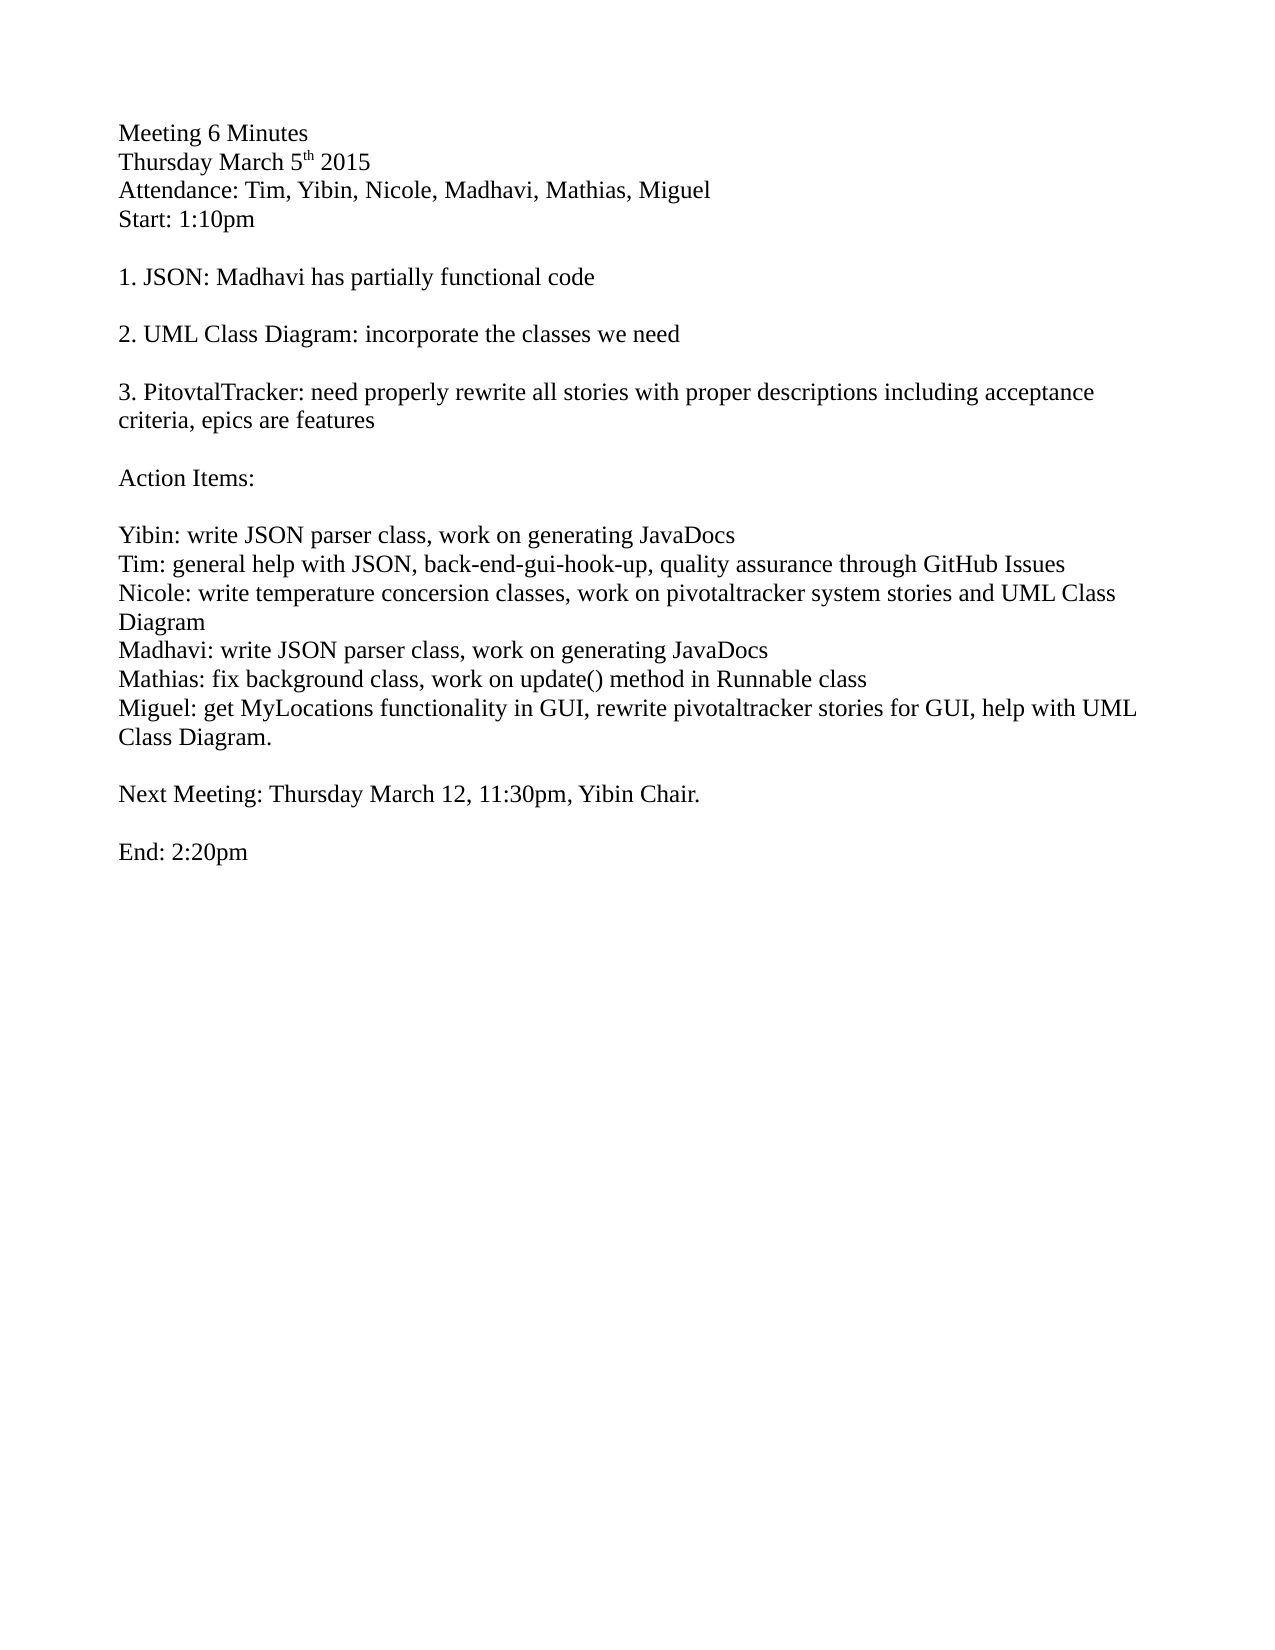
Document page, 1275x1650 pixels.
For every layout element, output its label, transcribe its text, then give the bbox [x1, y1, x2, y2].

text Meeting 6 Minutes [118, 118, 1157, 147]
text Mathias: fix background class, work on update() method in Runnable class [118, 664, 1157, 693]
text End: 2:20pm [118, 837, 1157, 866]
text Action Items: [118, 463, 1157, 492]
text Miguel: get MyLocations functionality in GUI, rewrite pivotaltracker stories for GUI, help with UML Class Diagram. [118, 693, 1157, 751]
text Next Meeting: Thursday March 12, 11:30pm, Yibin Chair. [118, 779, 1157, 808]
text Nicole: write temperature concersion classes, work on pivotaltracker system stories and UML Class Diagram [118, 578, 1157, 636]
text Yibin: write JSON parser class, work on generating JavaDocs [118, 521, 1157, 549]
text 2. UML Class Diagram: incorporate the classes we need [118, 319, 1157, 348]
text Attendance: Tim, Yibin, Nicole, Madhavi, Mathias, Miguel [118, 176, 1157, 204]
text 1. JSON: Madhavi has partially functional code [118, 262, 1157, 291]
text Tim: general help with JSON, back-end-gui-hook-up, quality assurance through GitHub Issues [118, 549, 1157, 578]
text Start: 1:10pm [118, 204, 1157, 233]
text 3. PitovtalTracker: need properly rewrite all stories with proper descriptions including acceptance criteria, epics are features [118, 377, 1157, 434]
text Thursday March 5th 2015 [118, 147, 1157, 176]
text Madhavi: write JSON parser class, work on generating JavaDocs [118, 636, 1157, 664]
